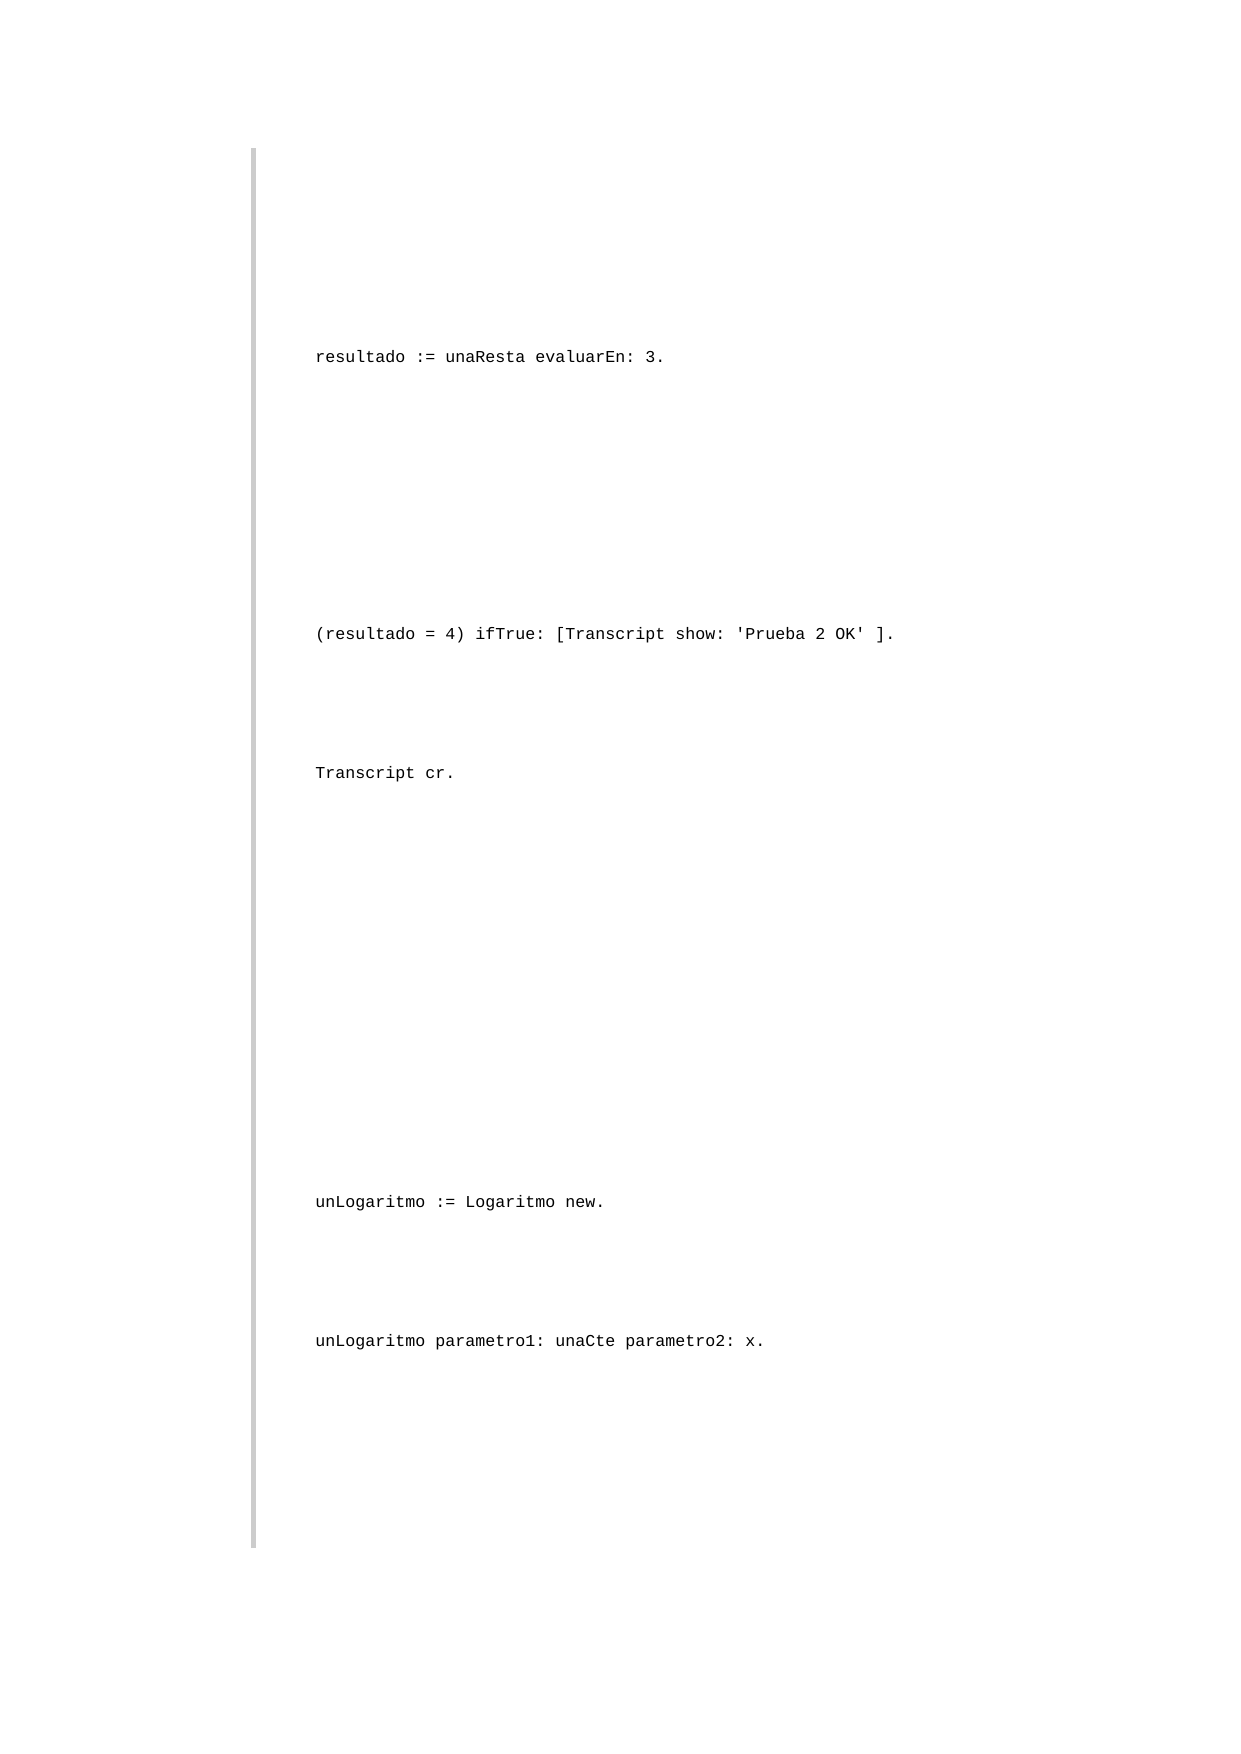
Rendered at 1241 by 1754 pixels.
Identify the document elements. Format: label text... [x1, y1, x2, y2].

text resultado := unaResta evaluarEn: 3. [256, 286, 1063, 425]
text unLogaritmo parametro1: unaCte parametro2: x. [256, 1271, 1063, 1409]
text (resultado = 4) ifTrue: [Transcript show: 'Prueba 2 OK' ]. [256, 564, 1063, 703]
text unLogaritmo := Logaritmo new. [256, 1132, 1063, 1271]
text Transcript cr. [256, 703, 1063, 841]
